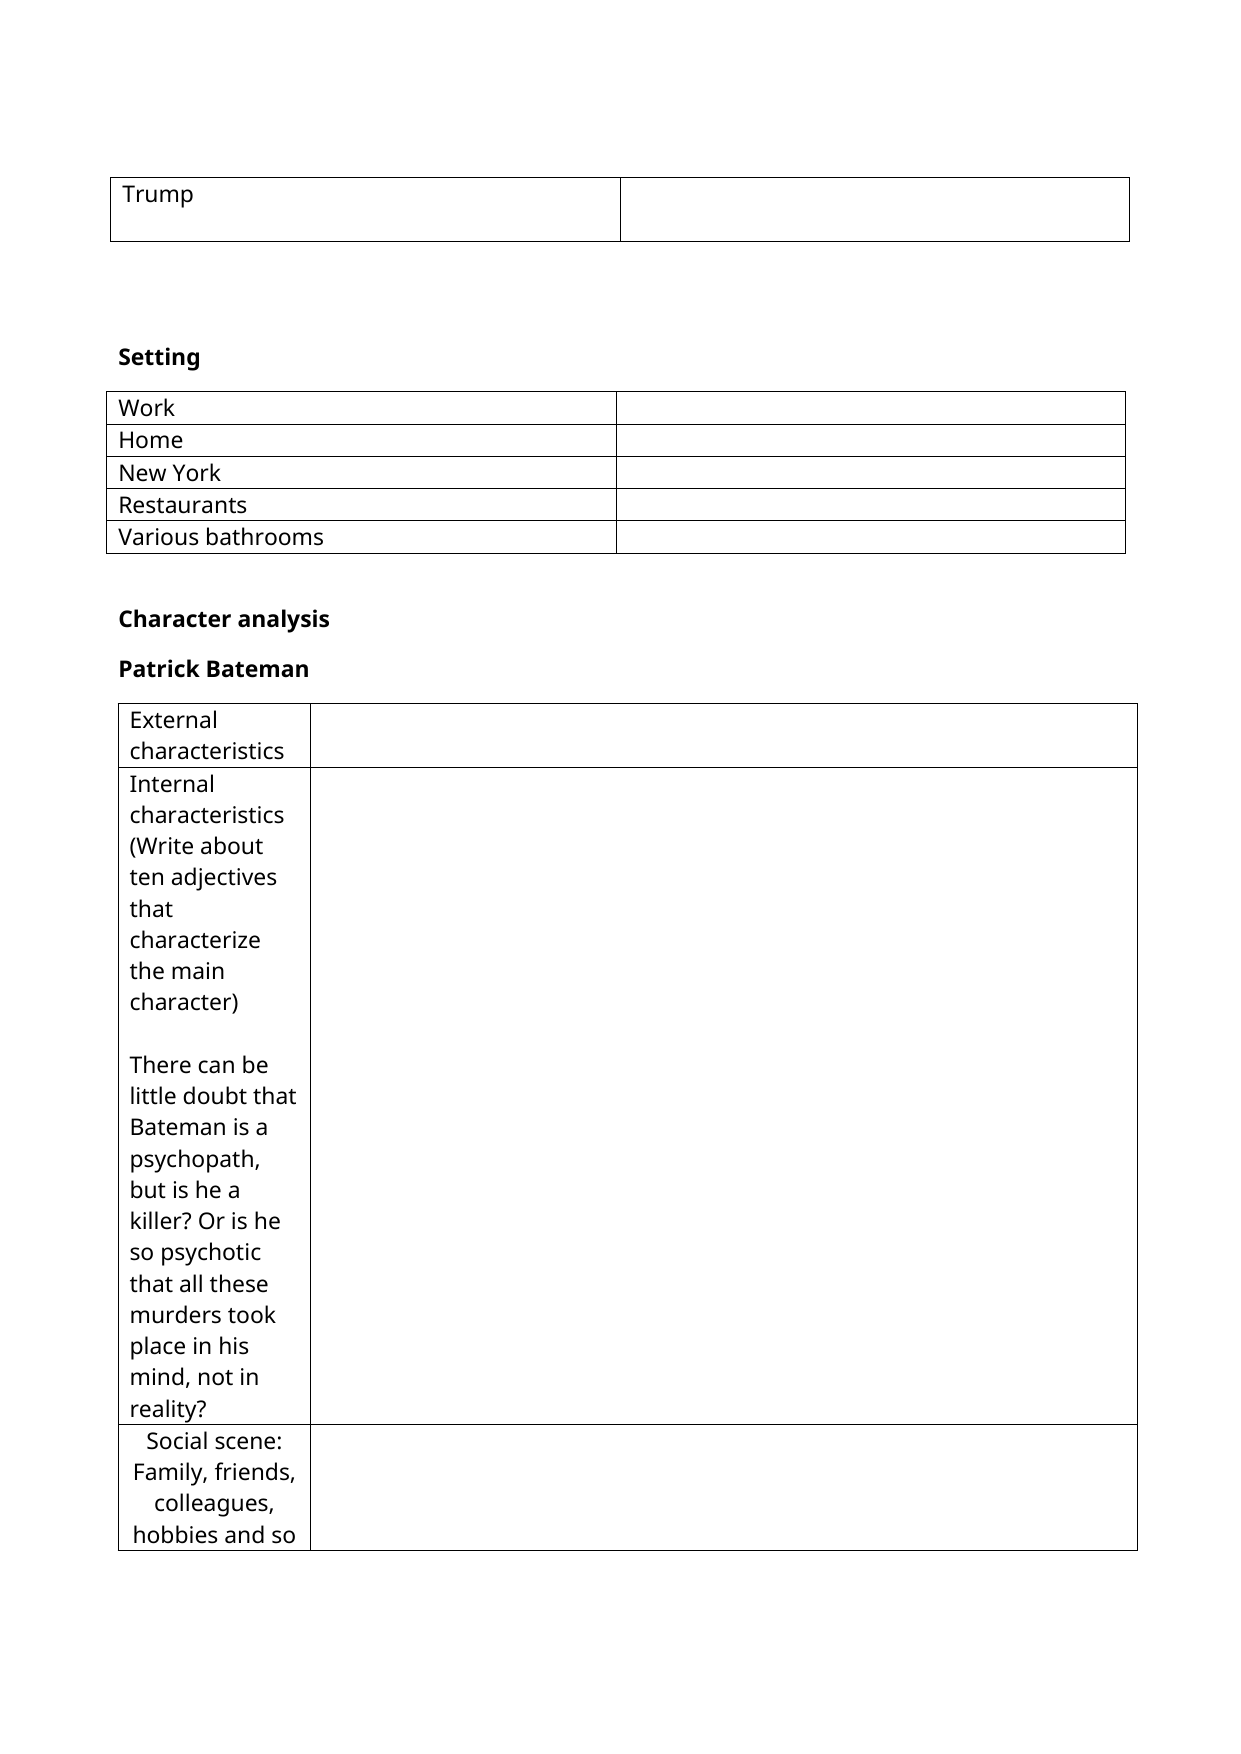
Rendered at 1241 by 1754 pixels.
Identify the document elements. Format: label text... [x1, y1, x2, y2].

text Character analysis [118, 603, 1122, 635]
table_header [617, 392, 1125, 423]
table_cell Home [107, 425, 616, 456]
table_cell [617, 489, 1125, 520]
table_cell Social scene: Family, friends, colleagues, hobbies and so [119, 1425, 310, 1550]
table_cell Internal characteristics (Write about ten adjectives that characterize the main character) There can be little doubt that Bateman is a psychopath, but is he a killer? Or is he so psychotic that all these murders took place in his mind, not in reality? [119, 768, 310, 1424]
table_cell Restaurants [107, 489, 616, 520]
table_cell [617, 521, 1125, 553]
table_cell [311, 768, 1137, 1424]
table_header [311, 704, 1137, 767]
table_header External characteristics [119, 704, 310, 767]
table_cell [311, 1425, 1137, 1550]
table_cell [617, 457, 1125, 488]
text Setting [118, 341, 1122, 373]
table_cell Various bathrooms [107, 521, 616, 553]
table_cell [617, 425, 1125, 456]
table_cell [621, 178, 1129, 241]
text Patrick Bateman [118, 653, 1122, 684]
table_cell Trump [111, 178, 620, 241]
table_cell New York [107, 457, 616, 488]
table_header Work [107, 392, 616, 423]
